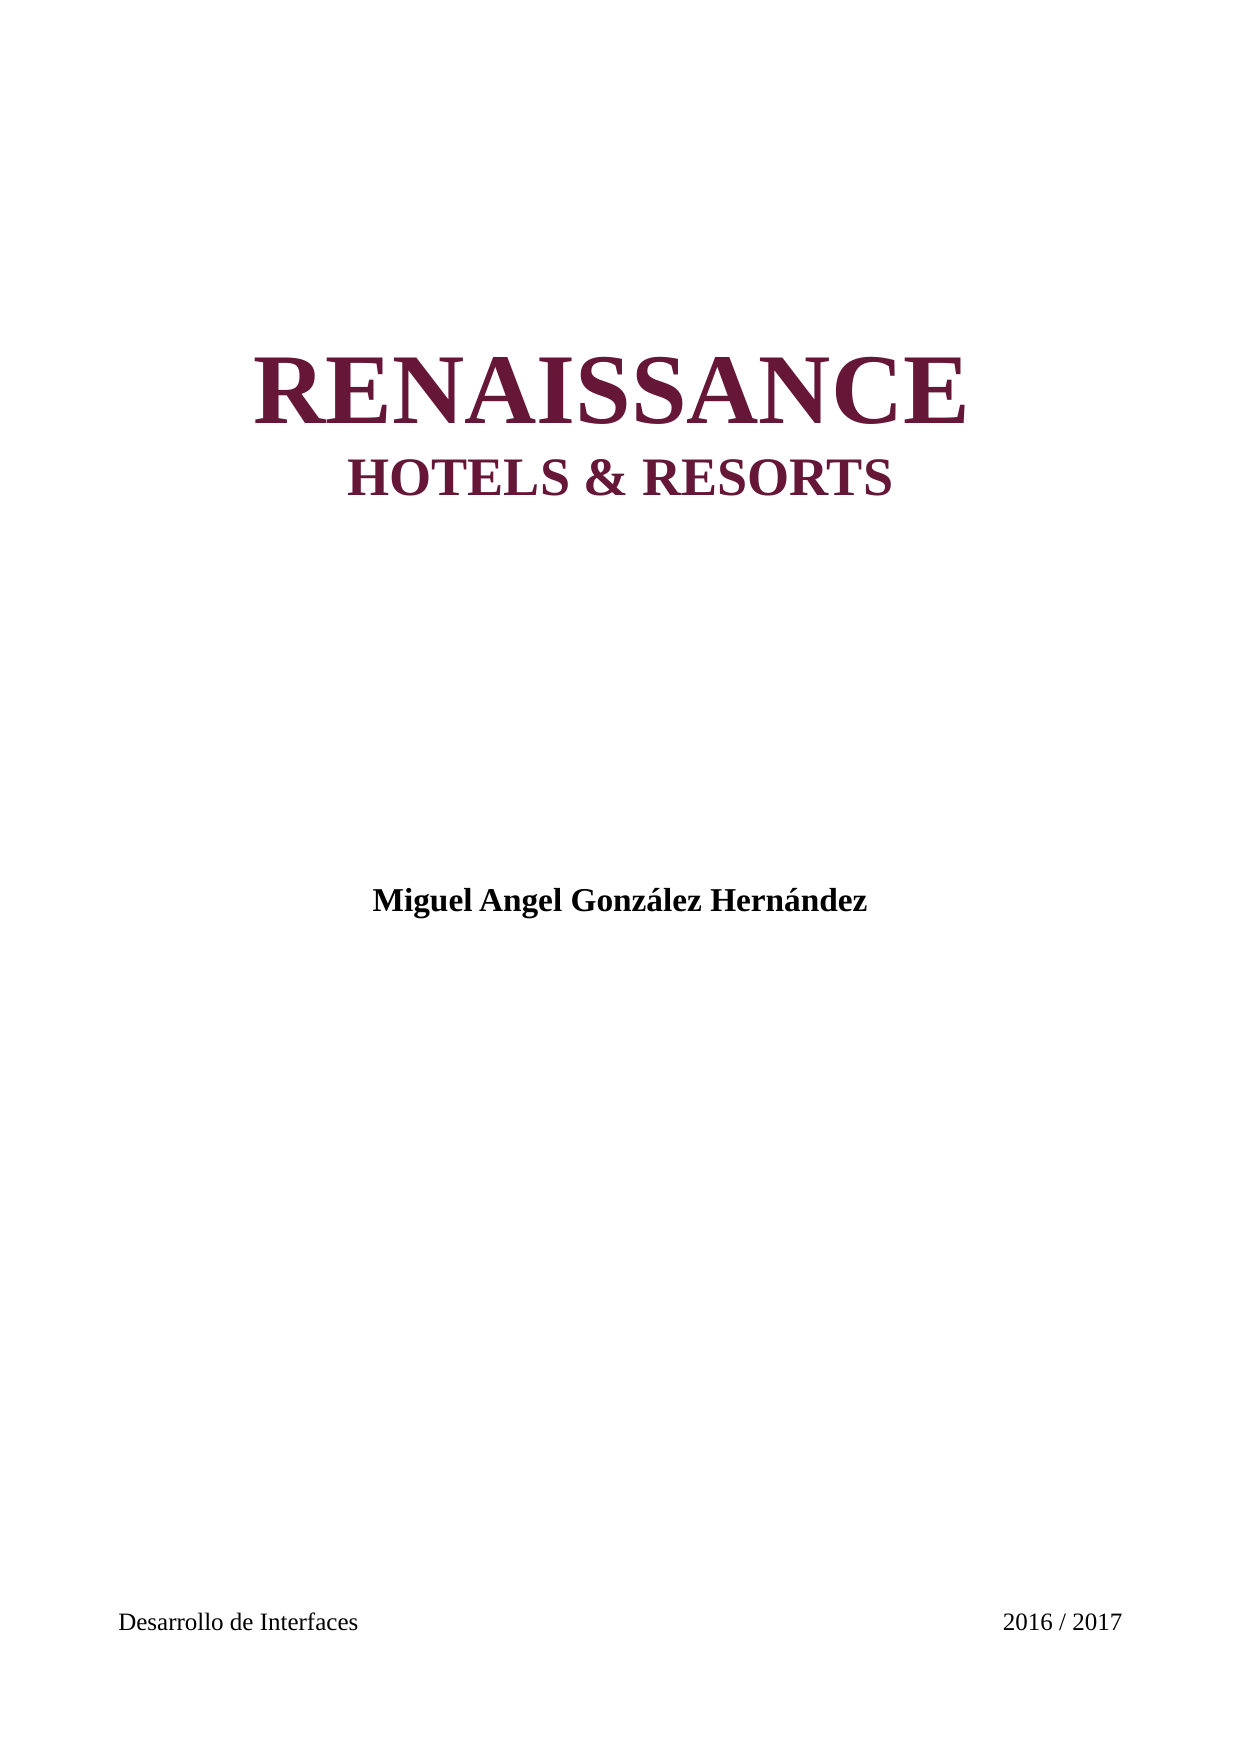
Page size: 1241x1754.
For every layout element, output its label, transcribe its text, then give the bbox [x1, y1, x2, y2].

text Miguel Angel González Hernández [118, 881, 1122, 919]
text RENAISSANCE [118, 330, 1122, 445]
text HOTELS & RESORTS [118, 445, 1122, 507]
